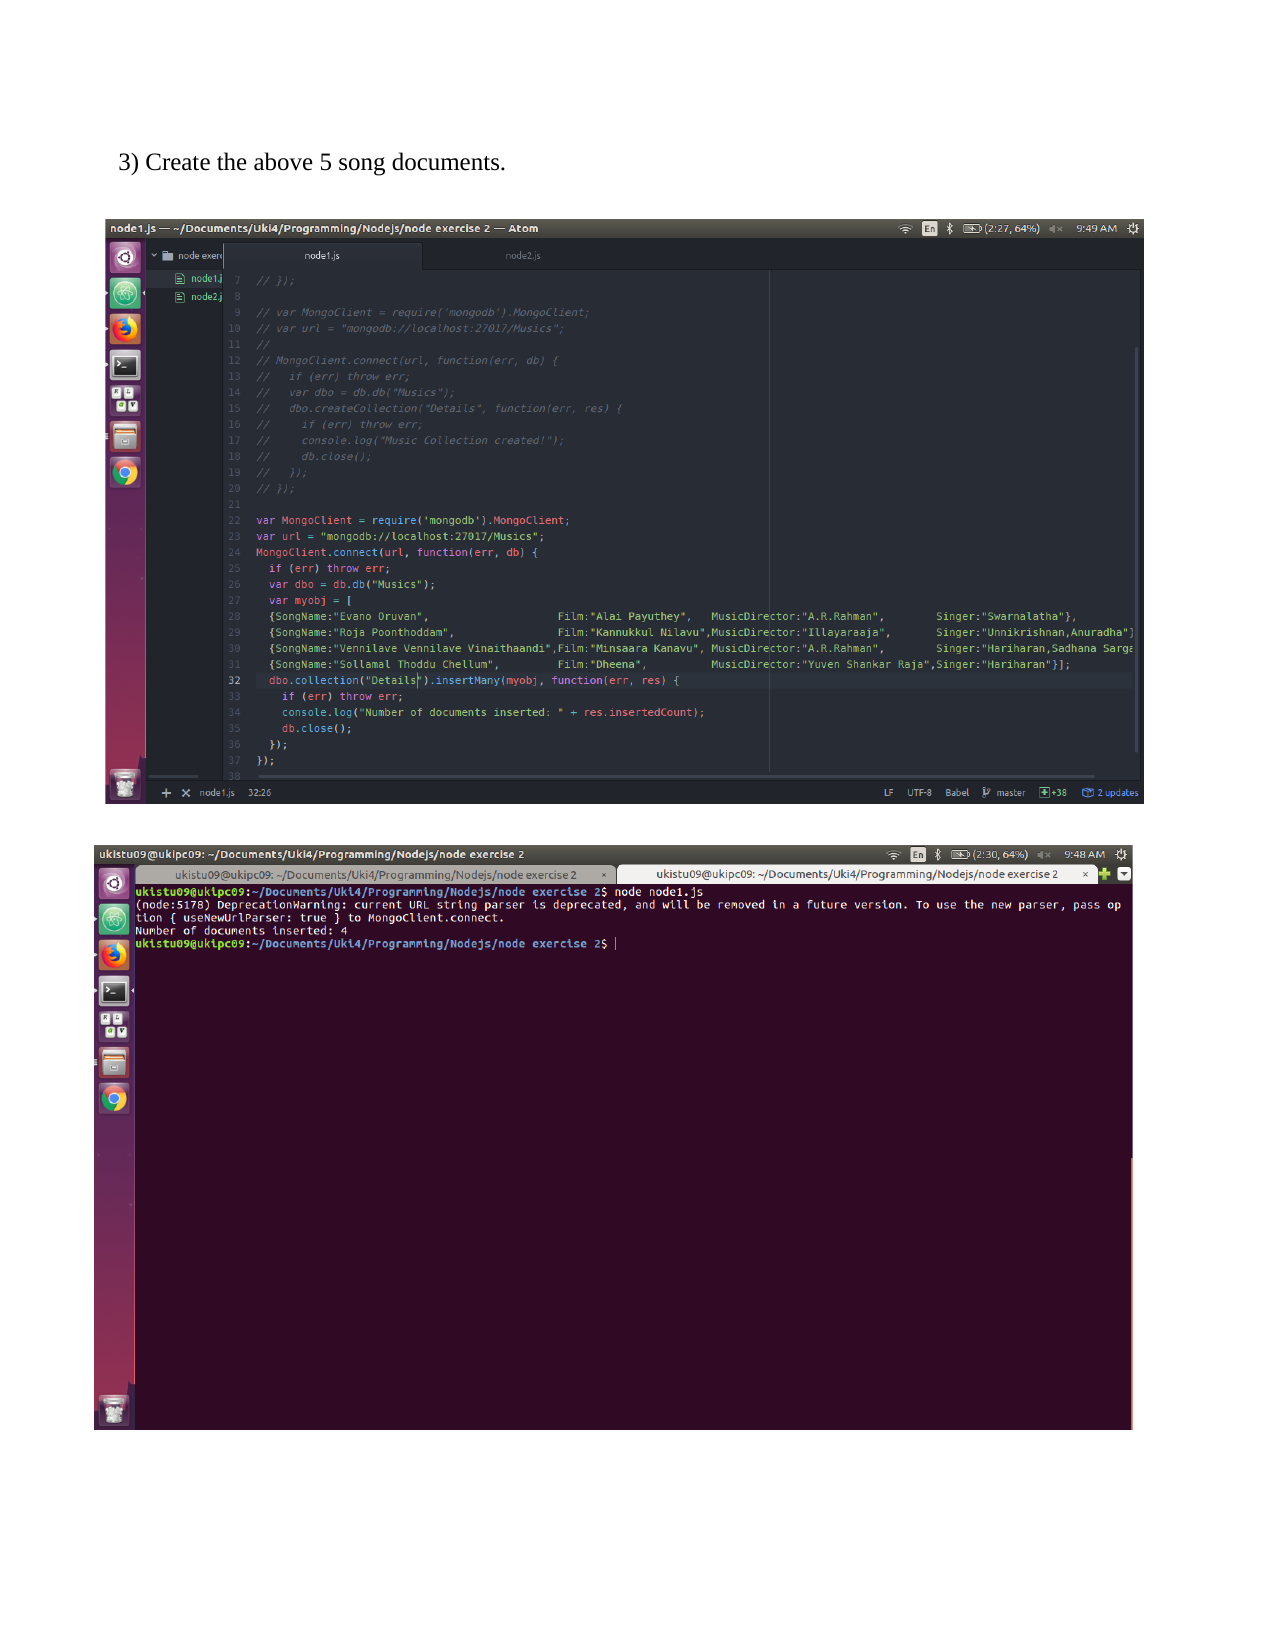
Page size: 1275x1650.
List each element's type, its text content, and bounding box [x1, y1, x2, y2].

picture [105, 219, 1144, 804]
picture [94, 845, 1133, 1430]
text 3) Create the above 5 song documents. [118, 147, 1157, 176]
